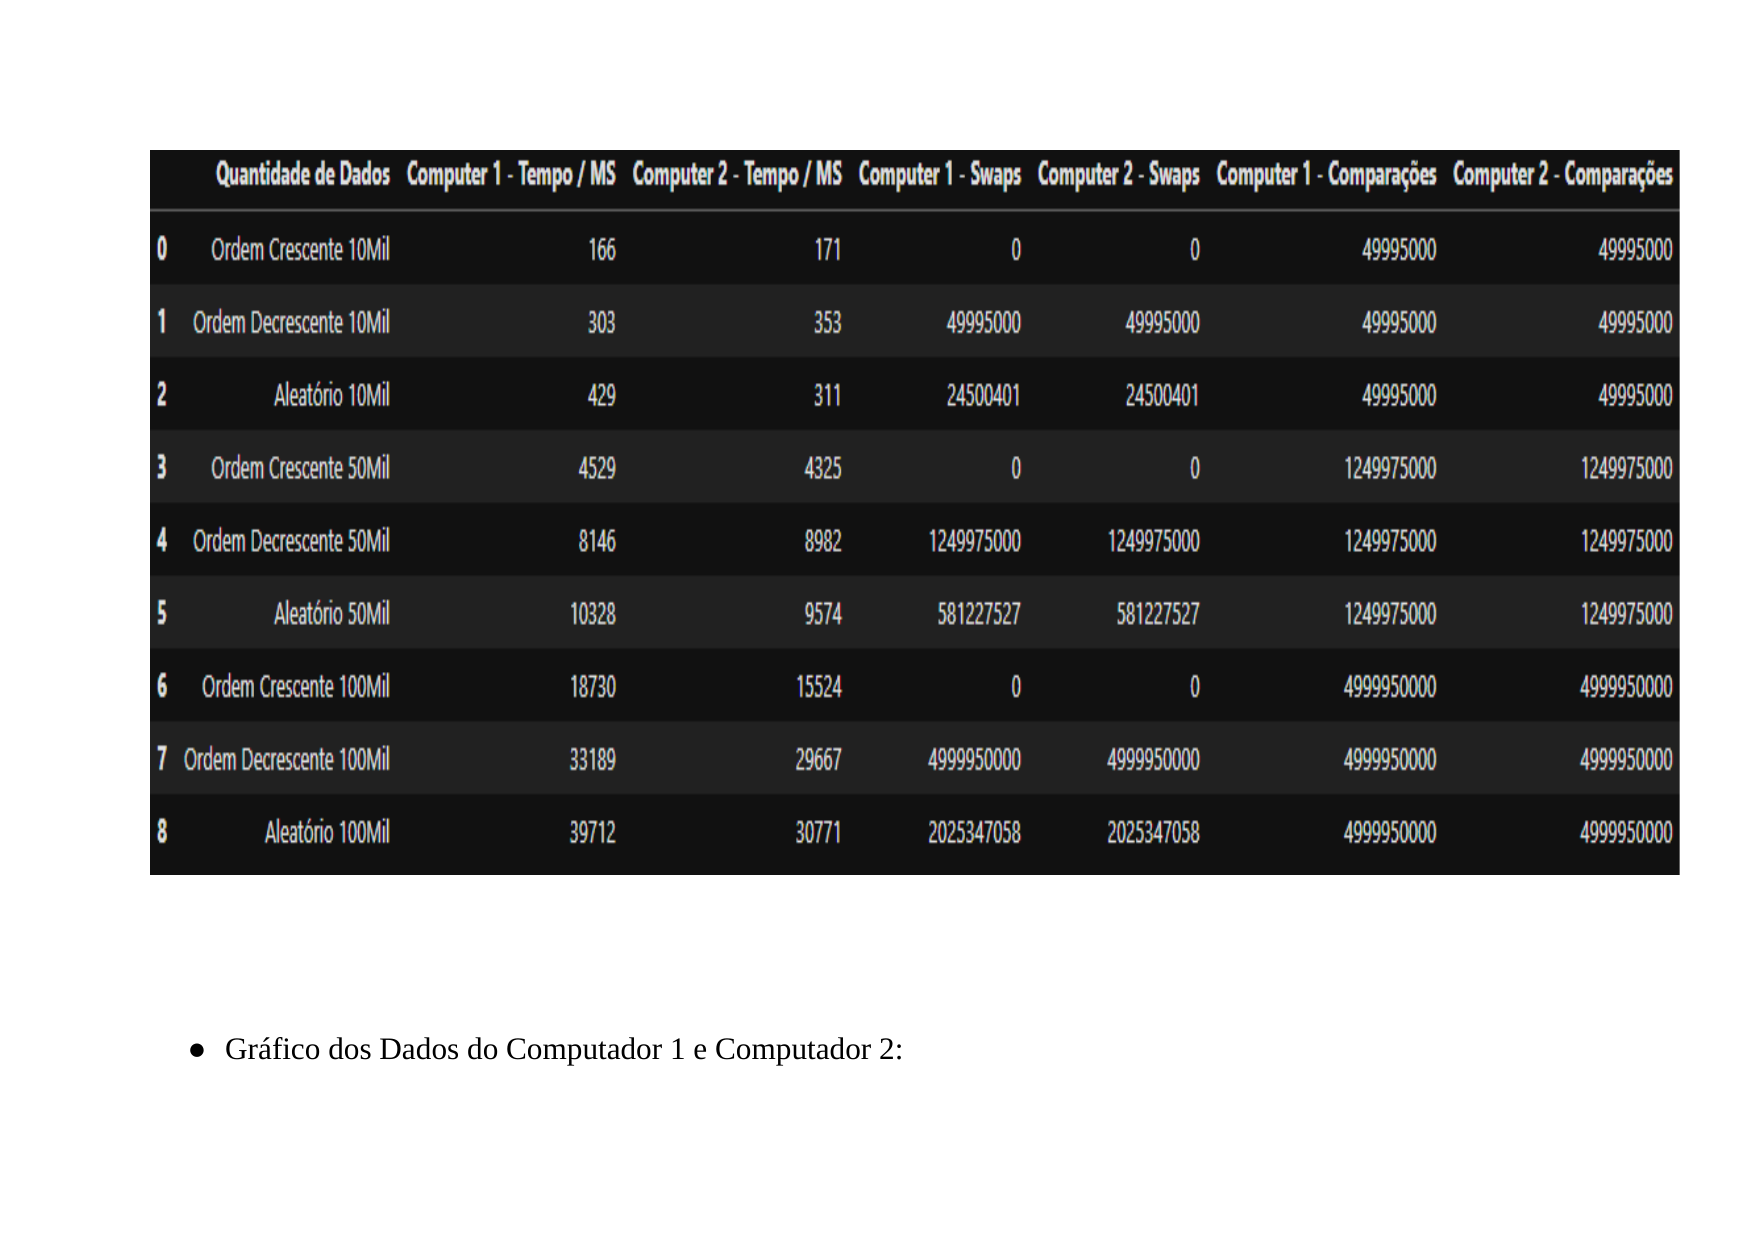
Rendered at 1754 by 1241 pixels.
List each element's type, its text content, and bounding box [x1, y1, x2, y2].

list Gráfico dos Dados do Computador 1 e Computador 2: [187, 1030, 1604, 1066]
picture [150, 150, 1680, 875]
